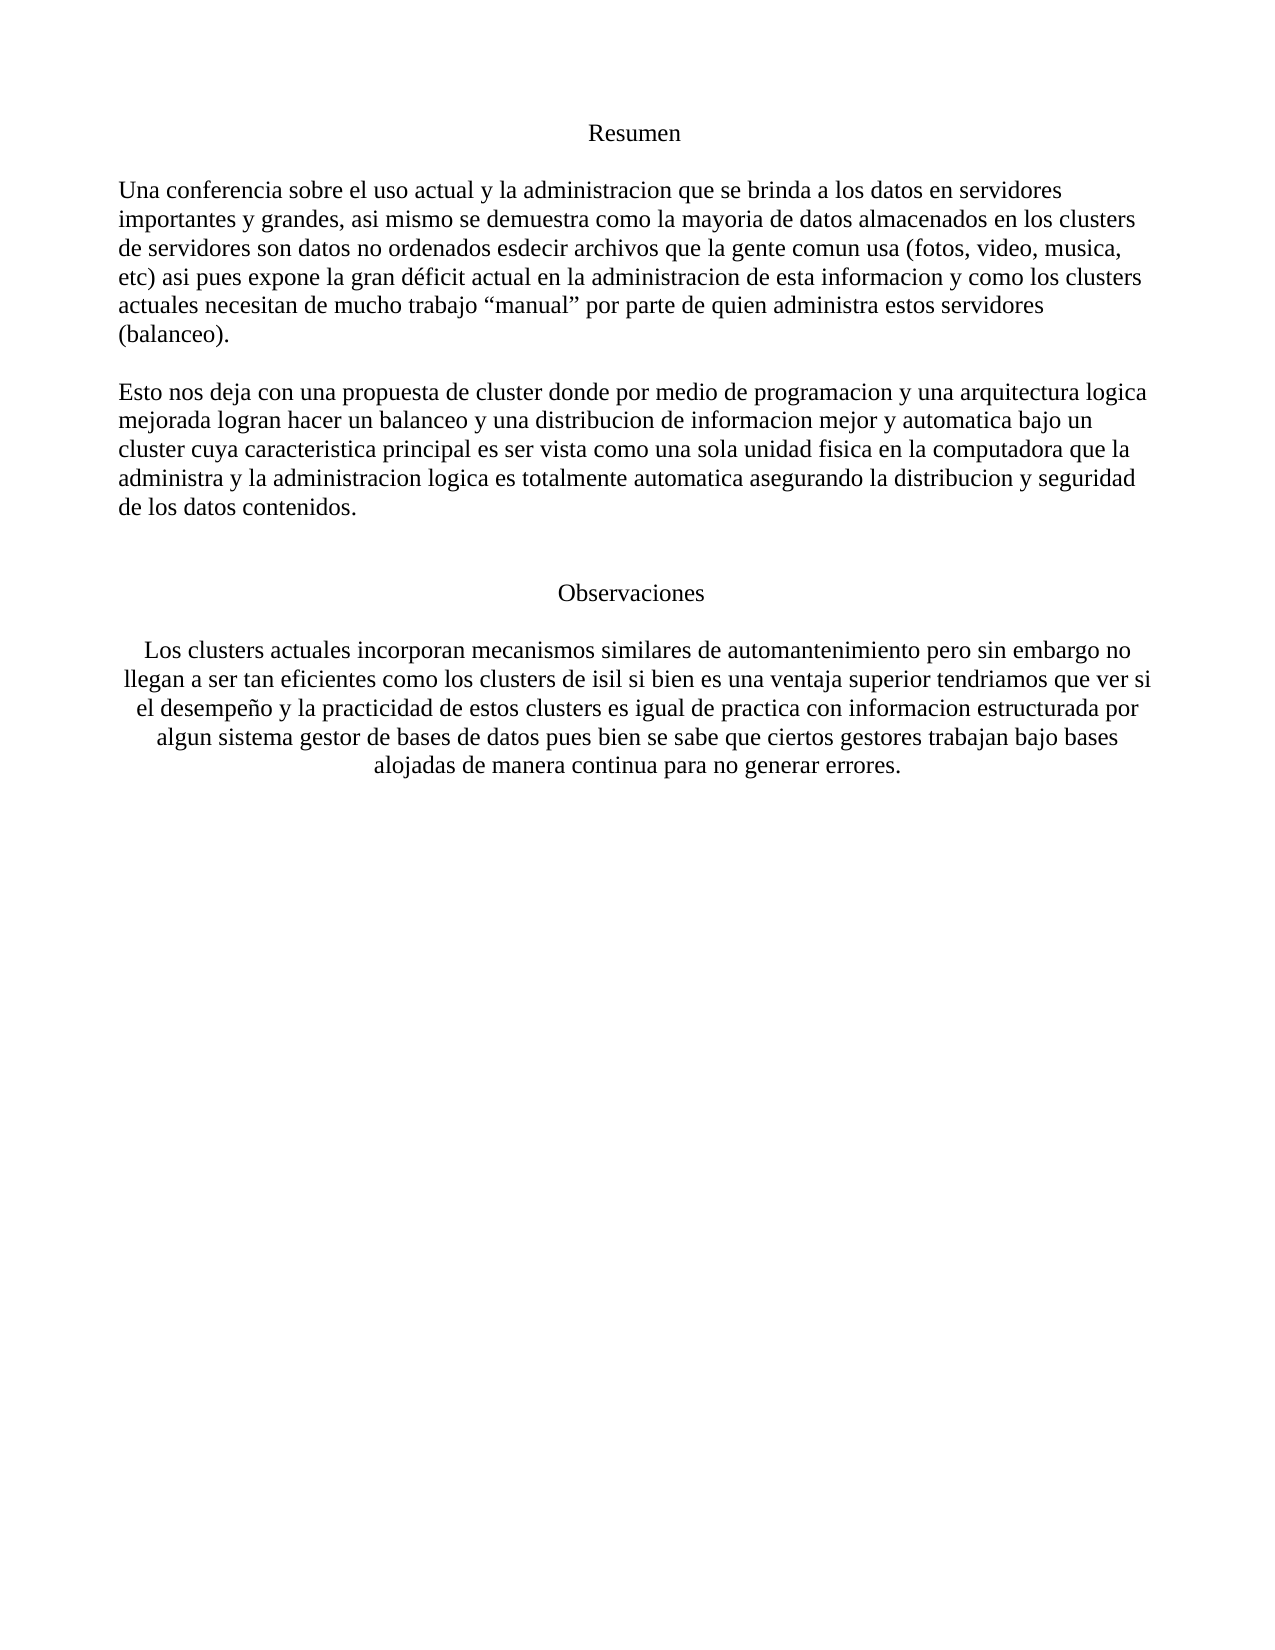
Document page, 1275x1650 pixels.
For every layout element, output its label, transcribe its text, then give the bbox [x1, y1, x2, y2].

text Una conferencia sobre el uso actual y la administracion que se brinda a los datos en servidores importantes y grandes, asi mismo se demuestra como la mayoria de datos almacenados en los clusters de servidores son datos no ordenados esdecir archivos que la gente comun usa (fotos, video, musica, etc) asi pues expone la gran déficit actual en la administracion de esta informacion y como los clusters actuales necesitan de mucho trabajo “manual” por parte de quien administra estos servidores (balanceo). [118, 176, 1157, 348]
text Los clusters actuales incorporan mecanismos similares de automantenimiento pero sin embargo no llegan a ser tan eficientes como los clusters de isil si bien es una ventaja superior tendriamos que ver si el desempeño y la practicidad de estos clusters es igual de practica con informacion estructurada por algun sistema gestor de bases de datos pues bien se sabe que ciertos gestores trabajan bajo bases alojadas de manera continua para no generar errores. [118, 636, 1157, 779]
text Observaciones [118, 578, 1157, 607]
text Esto nos deja con una propuesta de cluster donde por medio de programacion y una arquitectura logica mejorada logran hacer un balanceo y una distribucion de informacion mejor y automatica bajo un cluster cuya caracteristica principal es ser vista como una sola unidad fisica en la computadora que la administra y la administracion logica es totalmente automatica asegurando la distribucion y seguridad de los datos contenidos. [118, 377, 1157, 521]
text Resumen [118, 118, 1157, 147]
